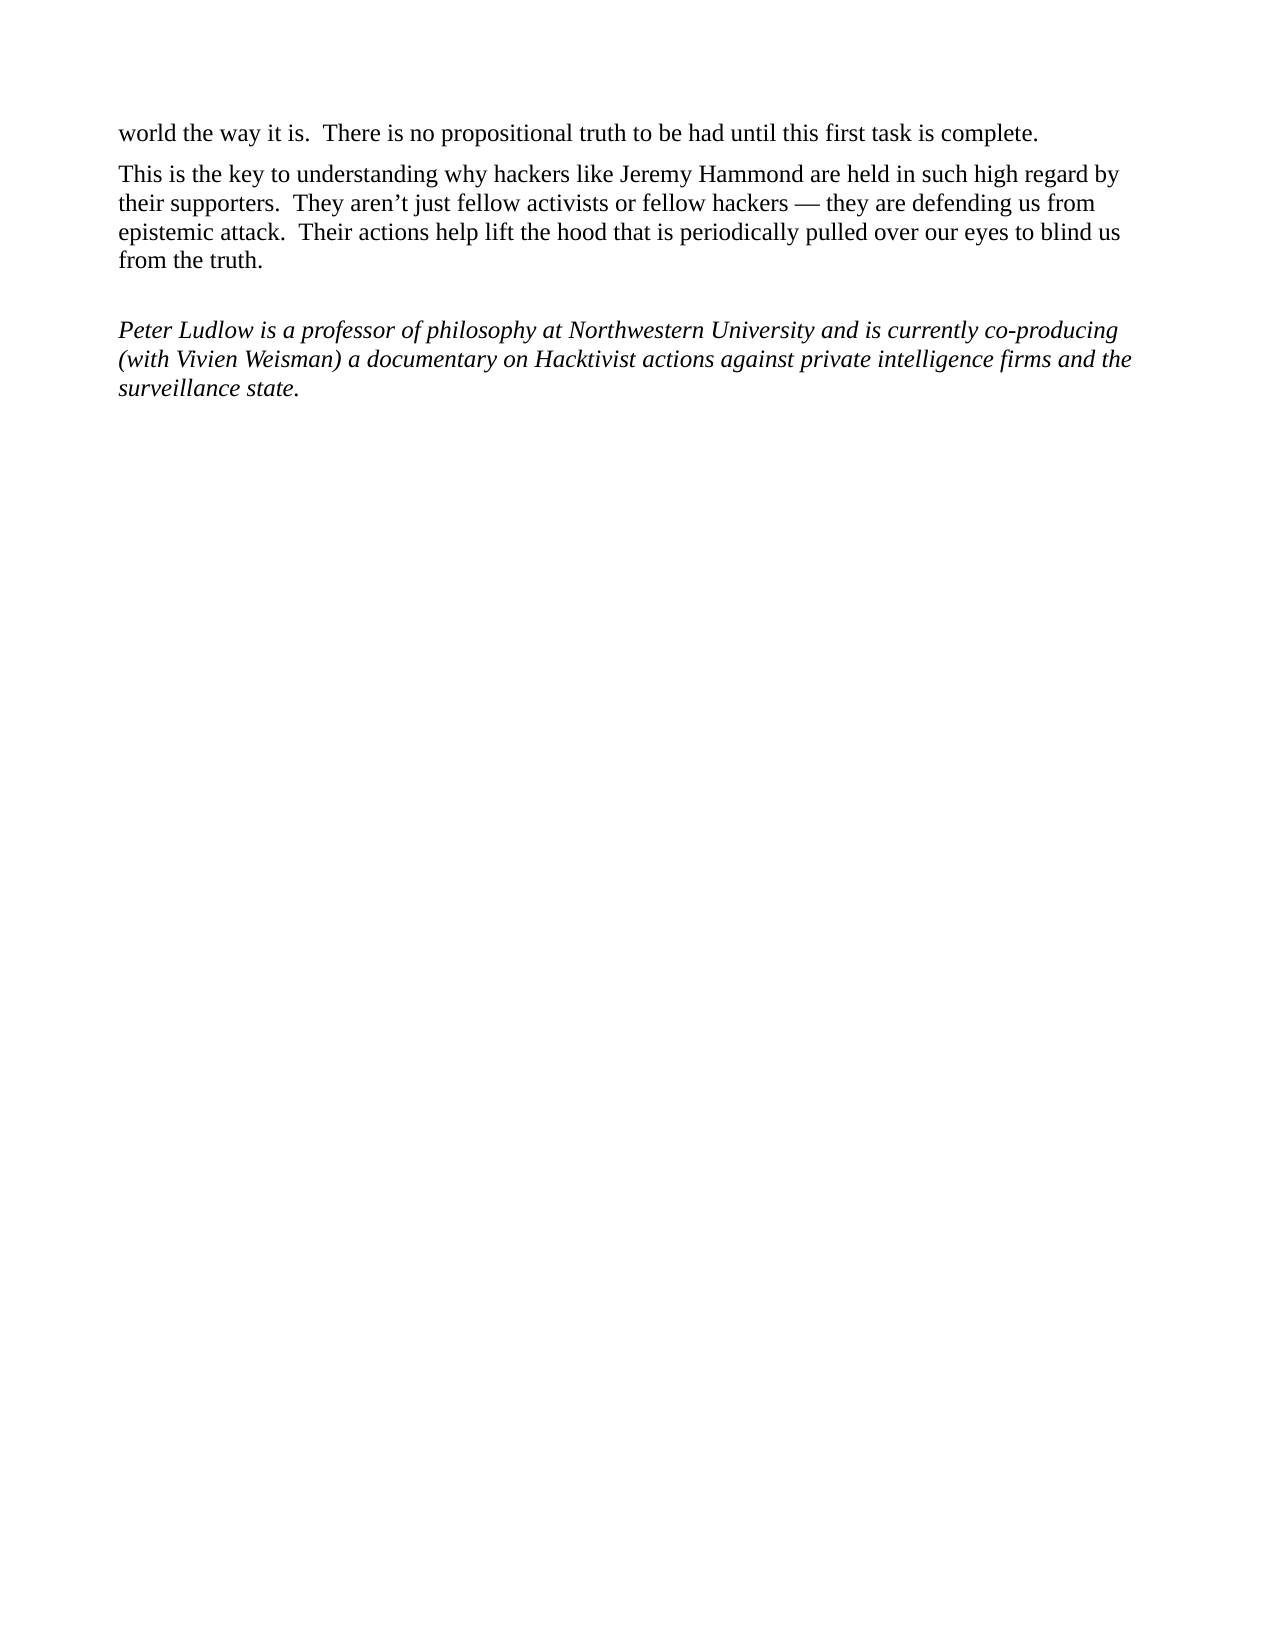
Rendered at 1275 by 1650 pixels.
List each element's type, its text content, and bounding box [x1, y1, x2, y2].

text Peter Ludlow is a professor of philosophy at Northwestern University and is currently co-producing (with Vivien Weisman) a documentary on Hacktivist actions against private intelligence firms and the surveillance state. [118, 316, 1157, 402]
text This is the key to understanding why hackers like Jeremy Hammond are held in such high regard by their supporters. They aren’t just fellow activists or fellow hackers — they are defending us from epistemic attack. Their actions help lift the hood that is periodically pulled over our eyes to blind us from the truth. [118, 159, 1157, 274]
text world the way it is. There is no propositional truth to be had until this first task is complete. [118, 118, 1157, 147]
